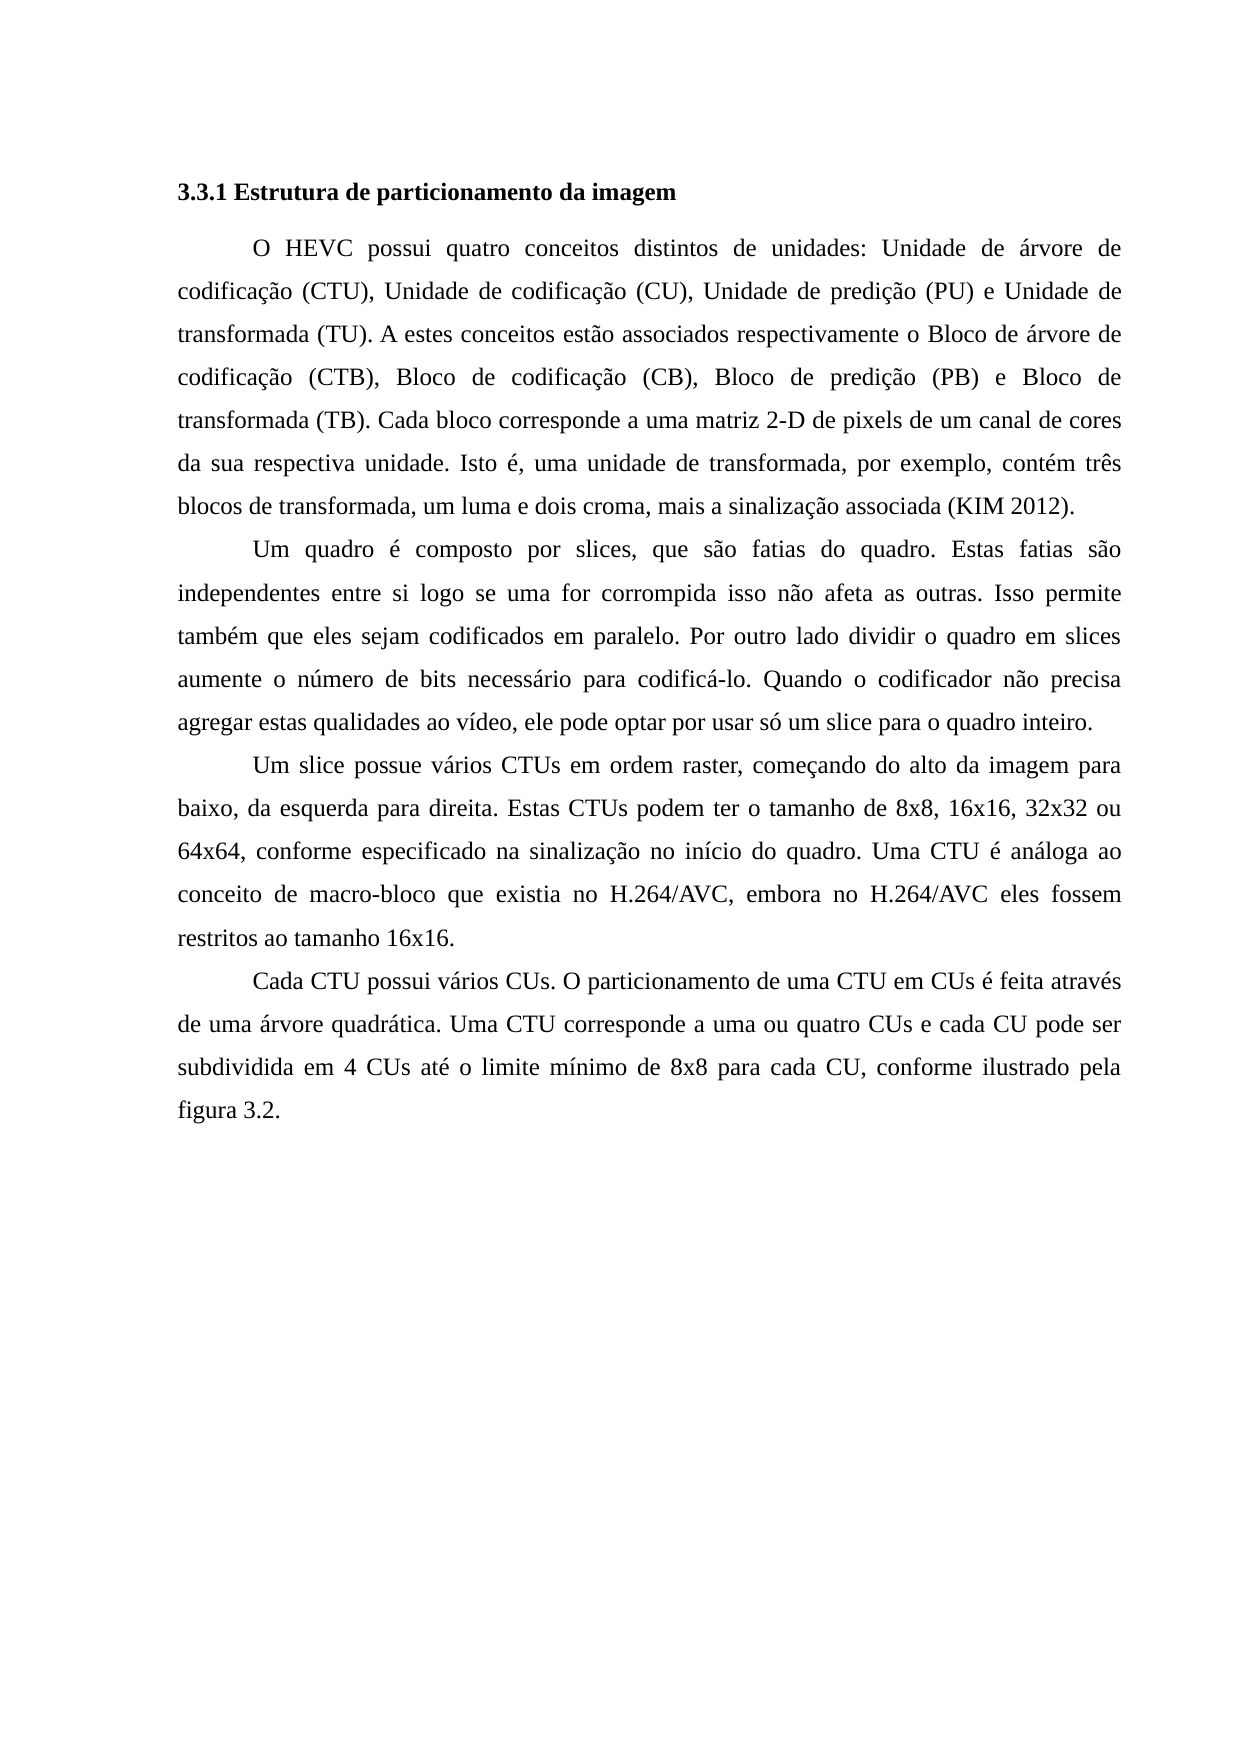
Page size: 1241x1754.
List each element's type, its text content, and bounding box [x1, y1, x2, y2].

text O HEVC possui quatro conceitos distintos de unidades: Unidade de árvore de codificação (CTU), Unidade de codificação (CU), Unidade de predição (PU) e Unidade de transformada (TU). A estes conceitos estão associados respectivamente o Bloco de árvore de codificação (CTB), Bloco de codificação (CB), Bloco de predição (PB) e Bloco de transformada (TB). Cada bloco corresponde a uma matriz 2-D de pixels de um canal de cores da sua respectiva unidade. Isto é, uma unidade de transformada, por exemplo, contém três blocos de transformada, um luma e dois croma, mais a sinalização associada (KIM 2012). [177, 233, 1122, 520]
text Cada CTU possui vários CUs. O particionamento de uma CTU em CUs é feita através de uma árvore quadrática. Uma CTU corresponde a uma ou quatro CUs e cada CU pode ser subdividida em 4 CUs até o limite mínimo de 8x8 para cada CU, conforme ilustrado pela figura 3.2. [177, 966, 1122, 1124]
text Um slice possue vários CTUs em ordem raster, começando do alto da imagem para baixo, da esquerda para direita. Estas CTUs podem ter o tamanho de 8x8, 16x16, 32x32 ou 64x64, conforme especificado na sinalização no início do quadro. Uma CTU é análoga ao conceito de macro-bloco que existia no H.264/AVC, embora no H.264/AVC eles fossem restritos ao tamanho 16x16. [177, 750, 1122, 951]
subtitle 3.3.1 Estrutura de particionamento da imagem [177, 177, 1122, 206]
text Um quadro é composto por slices, que são fatias do quadro. Estas fatias são independentes entre si logo se uma for corrompida isso não afeta as outras. Isso permite também que eles sejam codificados em paralelo. Por outro lado dividir o quadro em slices aumente o número de bits necessário para codificá-lo. Quando o codificador não precisa agregar estas qualidades ao vídeo, ele pode optar por usar só um slice para o quadro inteiro. [177, 534, 1122, 736]
